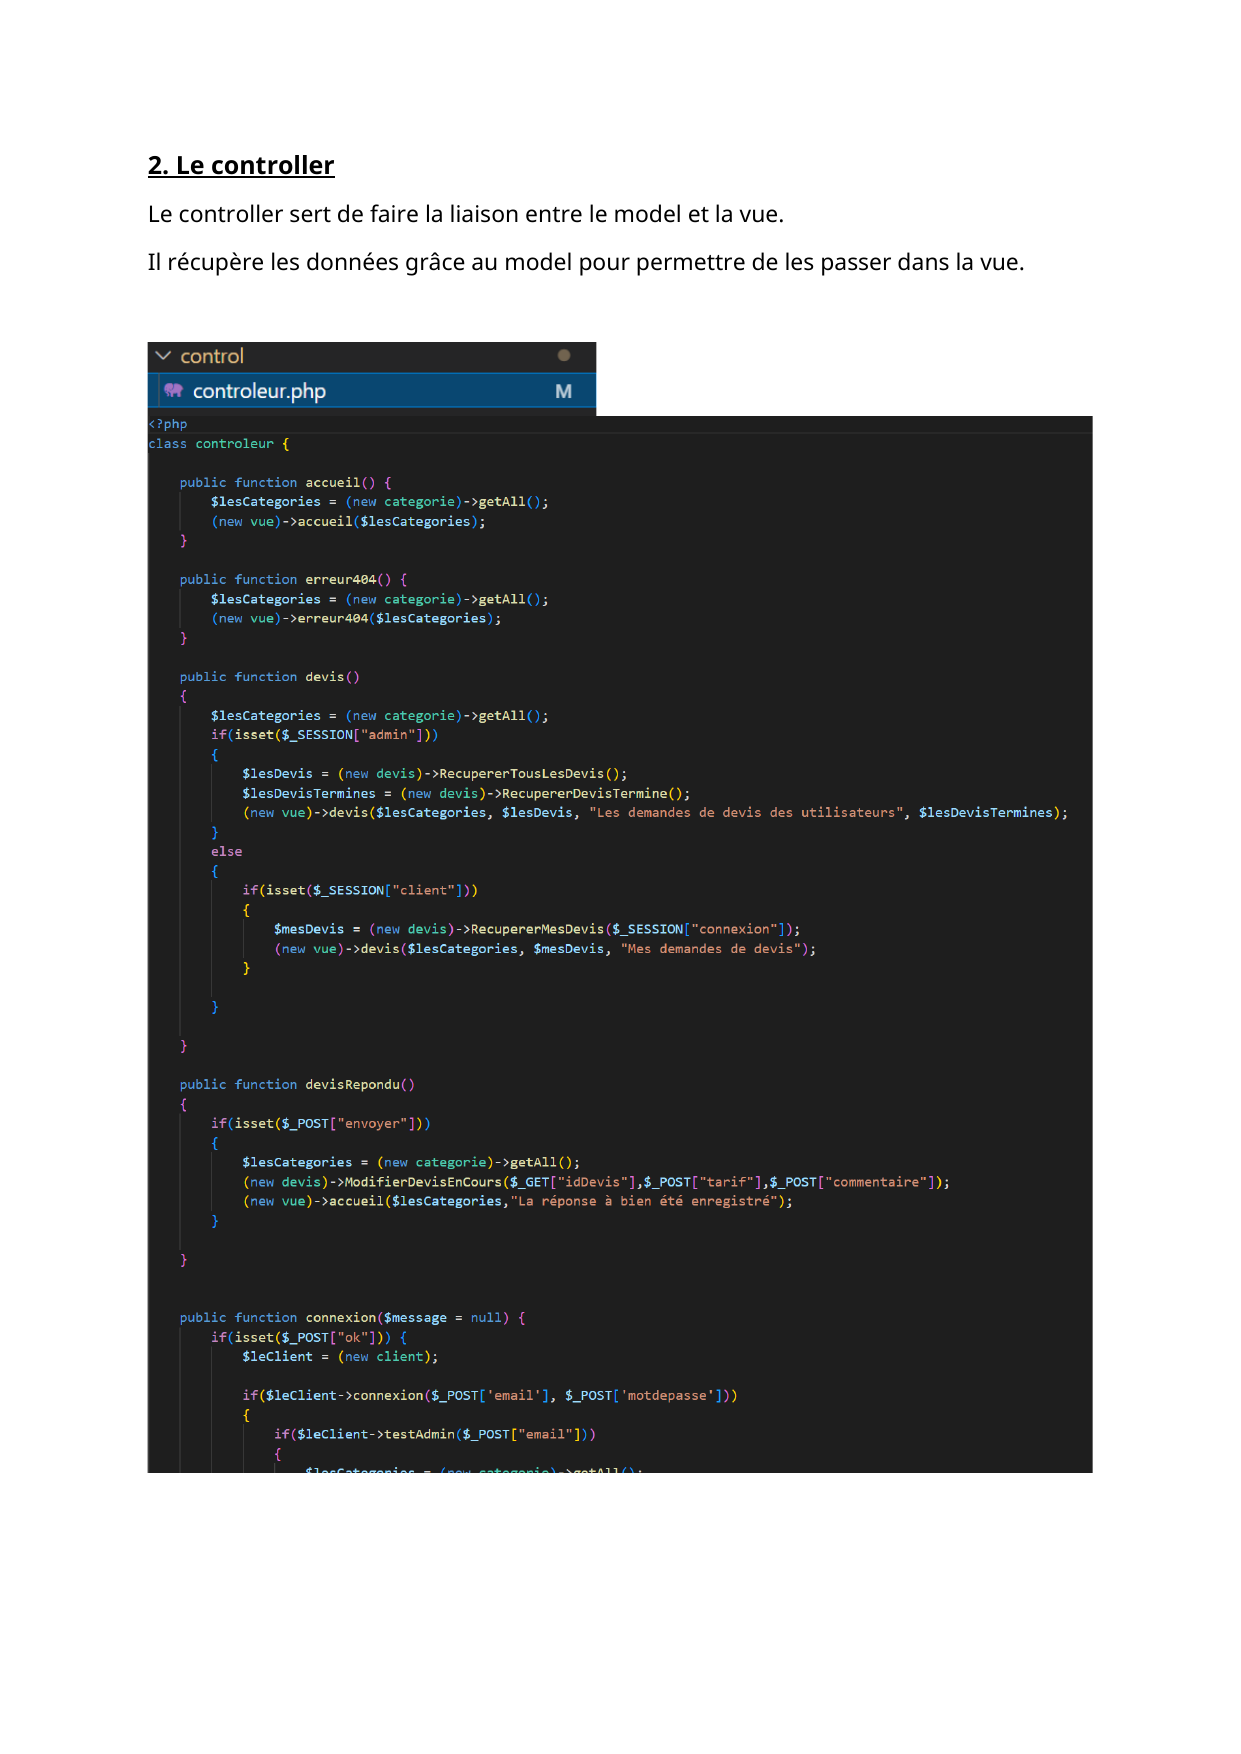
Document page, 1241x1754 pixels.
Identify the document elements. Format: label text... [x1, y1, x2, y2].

text Il récupère les données grâce au model pour permettre de les passer dans la vue. [148, 246, 1093, 277]
text Le controller sert de faire la liaison entre le model et la vue. [148, 198, 1093, 229]
text 2. Le controller [148, 148, 1093, 182]
